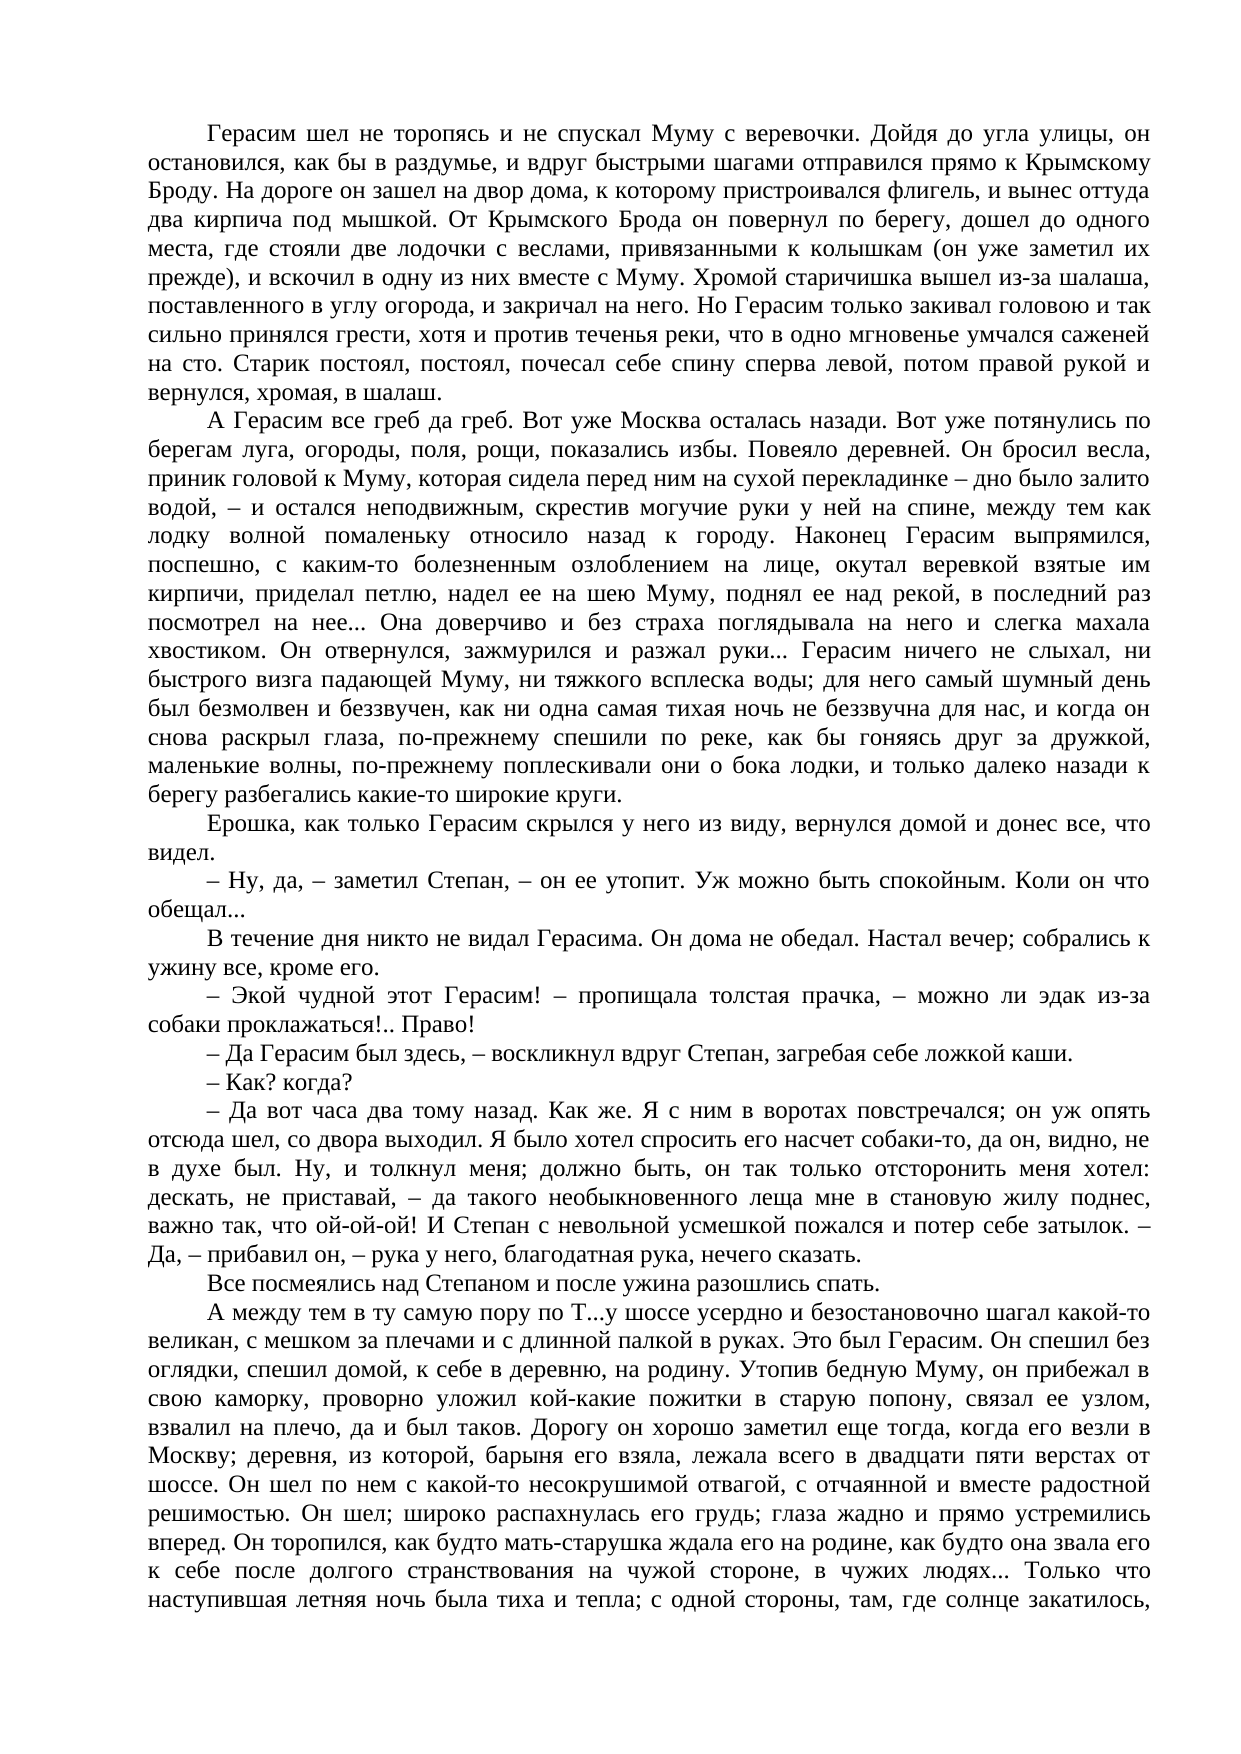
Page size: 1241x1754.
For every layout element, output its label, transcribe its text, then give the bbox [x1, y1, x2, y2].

text – Да вот часа два тому назад. Как же. Я с ним в воротах повстречался; он уж опять отсюда шел, со двора выходил. Я было хотел спросить его насчет собаки-то, да он, видно, не в духе был. Ну, и толкнул меня; должно быть, он так только отсторонить меня хотел: дескать, не приставай, – да такого необыкновенного леща мне в становую жилу поднес, важно так, что ой-ой-ой! И Степан с невольной усмешкой пожался и потер себе затылок. – Да, – прибавил он, – рука у него, благодатная рука, нечего сказать. [148, 1096, 1152, 1268]
text А между тем в ту самую пору по Т...у шоссе усердно и безостановочно шагал какой-то великан, с мешком за плечами и с длинной палкой в руках. Это был Герасим. Он спешил без оглядки, спешил домой, к себе в деревню, на родину. Утопив бедную Муму, он прибежал в свою каморку, проворно уложил кой-какие пожитки в старую попону, связал ее узлом, взвалил на плечо, да и был таков. Дорогу он хорошо заметил еще тогда, когда его везли в Москву; деревня, из которой, барыня его взяла, лежала всего в двадцати пяти верстах от шоссе. Он шел по нем с какой-то несокрушимой отвагой, с отчаянной и вместе радостной решимостью. Он шел; широко распахнулась его грудь; глаза жадно и прямо устремились вперед. Он торопился, как будто мать-старушка ждала его на родине, как будто она звала его к себе после долгого странствования на чужой стороне, в чужих людях... Только что наступившая летняя ночь была тиха и тепла; с одной стороны, там, где солнце закатилось, [148, 1297, 1152, 1613]
text Ерошка, как только Герасим скрылся у него из виду, вернулся домой и донес все, что видел. [148, 808, 1152, 866]
text Все посмеялись над Степаном и после ужина разошлись спать. [148, 1268, 1152, 1297]
text – Экой чудной этот Герасим! – пропищала толстая прачка, – можно ли эдак из-за собаки проклажаться!.. Право! [148, 981, 1152, 1038]
text Герасим шел не торопясь и не спускал Муму с веревочки. Дойдя до угла улицы, он остановился, как бы в раздумье, и вдруг быстрыми шагами отправился прямо к Крымскому Броду. На дороге он зашел на двор дома, к которому пристроивался флигель, и вынес оттуда два кирпича под мышкой. От Крымского Брода он повернул по берегу, дошел до одного места, где стояли две лодочки с веслами, привязанными к колышкам (он уже заметил их прежде), и вскочил в одну из них вместе с Муму. Хромой старичишка вышел из-за шалаша, поставленного в углу огорода, и закричал на него. Но Герасим только закивал головою и так сильно принялся грести, хотя и против теченья реки, что в одно мгновенье умчался саженей на сто. Старик постоял, постоял, почесал себе спину сперва левой, потом правой рукой и вернулся, хромая, в шалаш. [148, 118, 1152, 406]
text – Да Герасим был здесь, – воскликнул вдруг Степан, загребая себе ложкой каши. [148, 1038, 1152, 1067]
text А Герасим все греб да греб. Вот уже Москва осталась назади. Вот уже потянулись по берегам луга, огороды, поля, рощи, показались избы. Повеяло деревней. Он бросил весла, приник головой к Муму, которая сидела перед ним на сухой перекладинке – дно было залито водой, – и остался неподвижным, скрестив могучие руки у ней на спине, между тем как лодку волной помаленьку относило назад к городу. Наконец Герасим выпрямился, поспешно, с каким-то болезненным озлоблением на лице, окутал веревкой взятые им кирпичи, приделал петлю, надел ее на шею Муму, поднял ее над рекой, в последний раз посмотрел на нее... Она доверчиво и без страха поглядывала на него и слегка махала хвостиком. Он отвернулся, зажмурился и разжал руки... Герасим ничего не слыхал, ни быстрого визга падающей Муму, ни тяжкого всплеска воды; для него самый шумный день был безмолвен и беззвучен, как ни одна самая тихая ночь не беззвучна для нас, и когда он снова раскрыл глаза, по-прежнему спешили по реке, как бы гоняясь друг за дружкой, маленькие волны, по-прежнему поплескивали они о бока лодки, и только далеко назади к берегу разбегались какие-то широкие круги. [148, 406, 1152, 808]
text – Как? когда? [148, 1067, 1152, 1096]
text – Ну, да, – заметил Степан, – он ее утопит. Уж можно быть спокойным. Коли он что обещал... [148, 866, 1152, 923]
text В течение дня никто не видал Герасима. Он дома не обедал. Настал вечер; собрались к ужину все, кроме его. [148, 923, 1152, 981]
